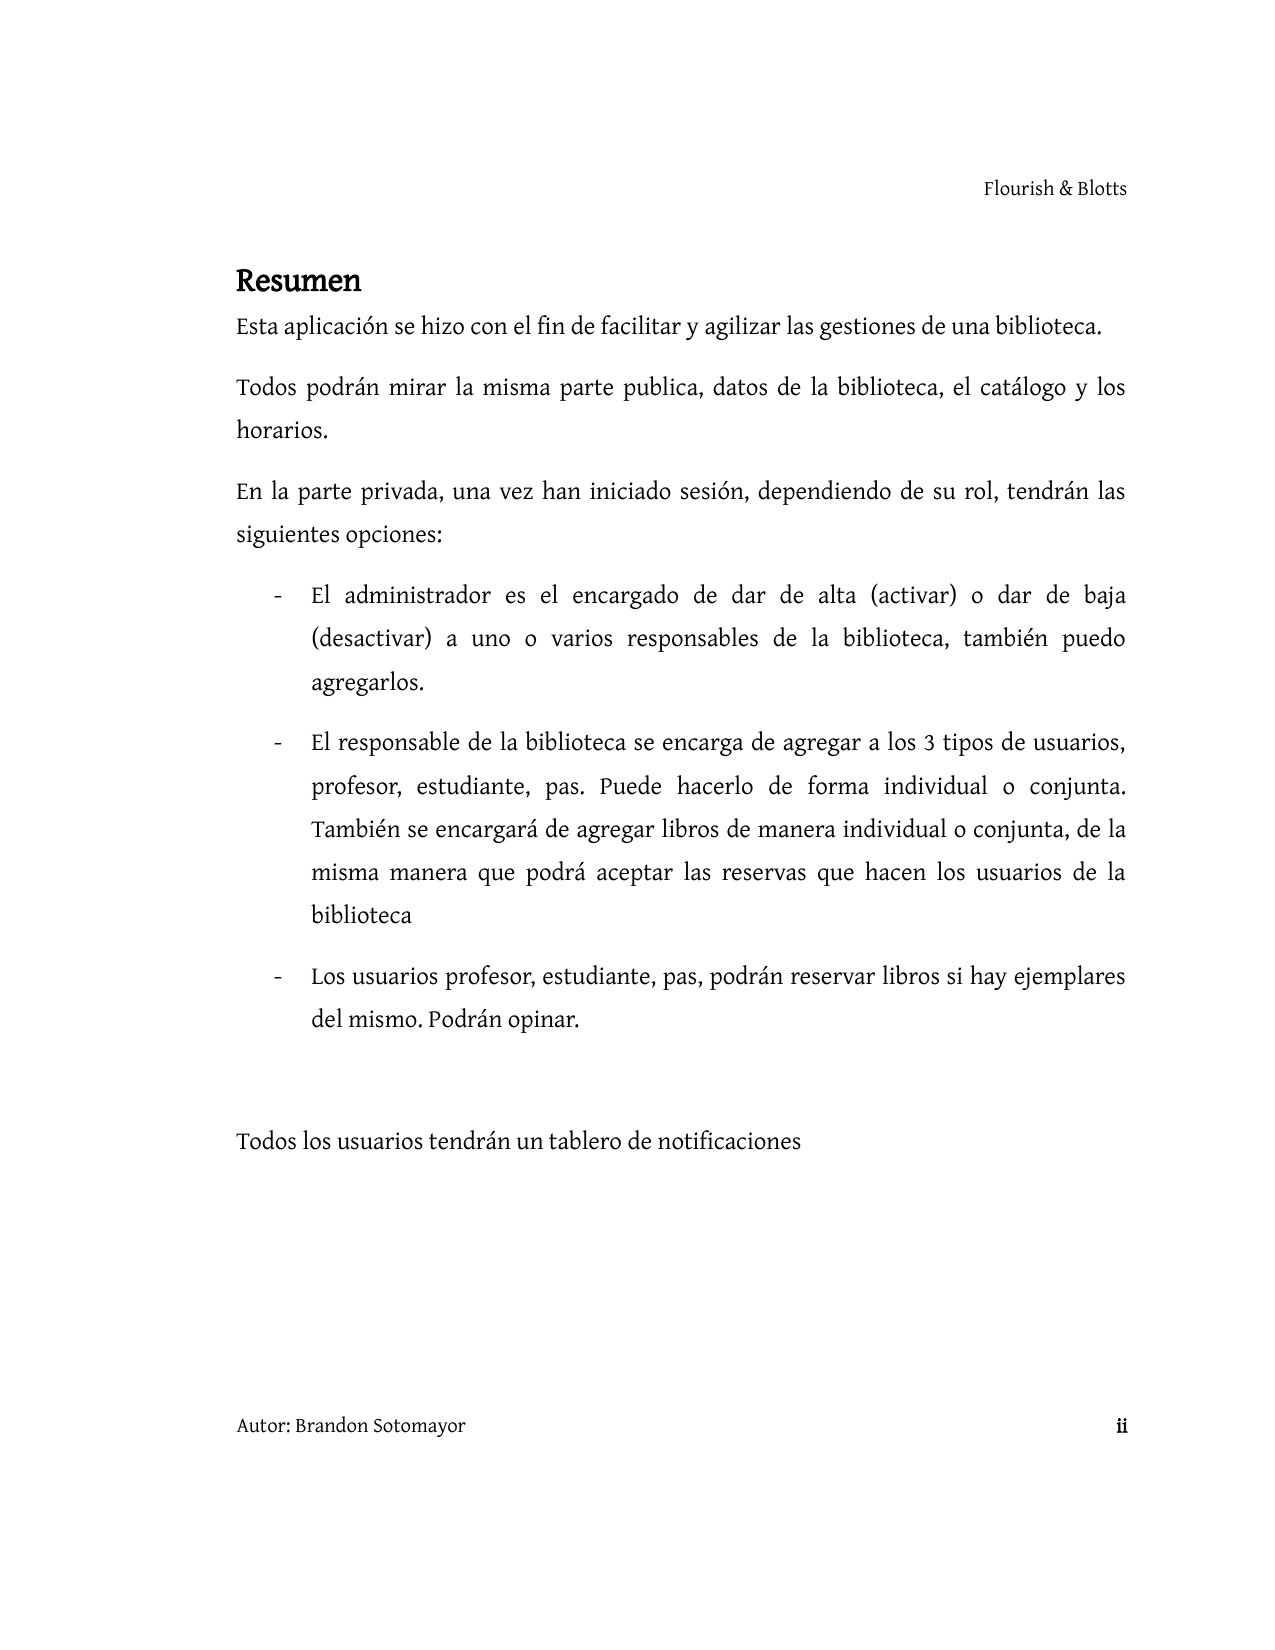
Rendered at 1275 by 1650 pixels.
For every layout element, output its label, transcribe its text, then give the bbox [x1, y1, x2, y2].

text En la parte privada, una vez han iniciado sesión, dependiendo de su rol, tendrán las siguientes opciones: [236, 477, 1127, 549]
list Los usuarios profesor, estudiante, pas, podrán reservar libros si hay ejemplares del mismo. Podrán opinar. [274, 963, 1127, 1035]
list El responsable de la biblioteca se encarga de agregar a los 3 tipos de usuarios, profesor, estudiante, pas. Puede hacerlo de forma individual o conjunta. También se encargará de agregar libros de manera individual o conjunta, de la misma manera que podrá aceptar las reservas que hacen los usuarios de la biblioteca [274, 729, 1127, 931]
text Resumen [236, 261, 1127, 300]
text Todos podrán mirar la misma parte publica, datos de la biblioteca, el catálogo y los horarios. [236, 373, 1127, 445]
text Esta aplicación se hizo con el fin de facilitar y agilizar las gestiones de una biblioteca. [236, 312, 1127, 341]
list El administrador es el encargado de dar de alta (activar) o dar de baja (desactivar) a uno o varios responsables de la biblioteca, también puedo agregarlos. [274, 581, 1127, 697]
text Todos los usuarios tendrán un tablero de notificaciones [236, 1128, 1127, 1157]
